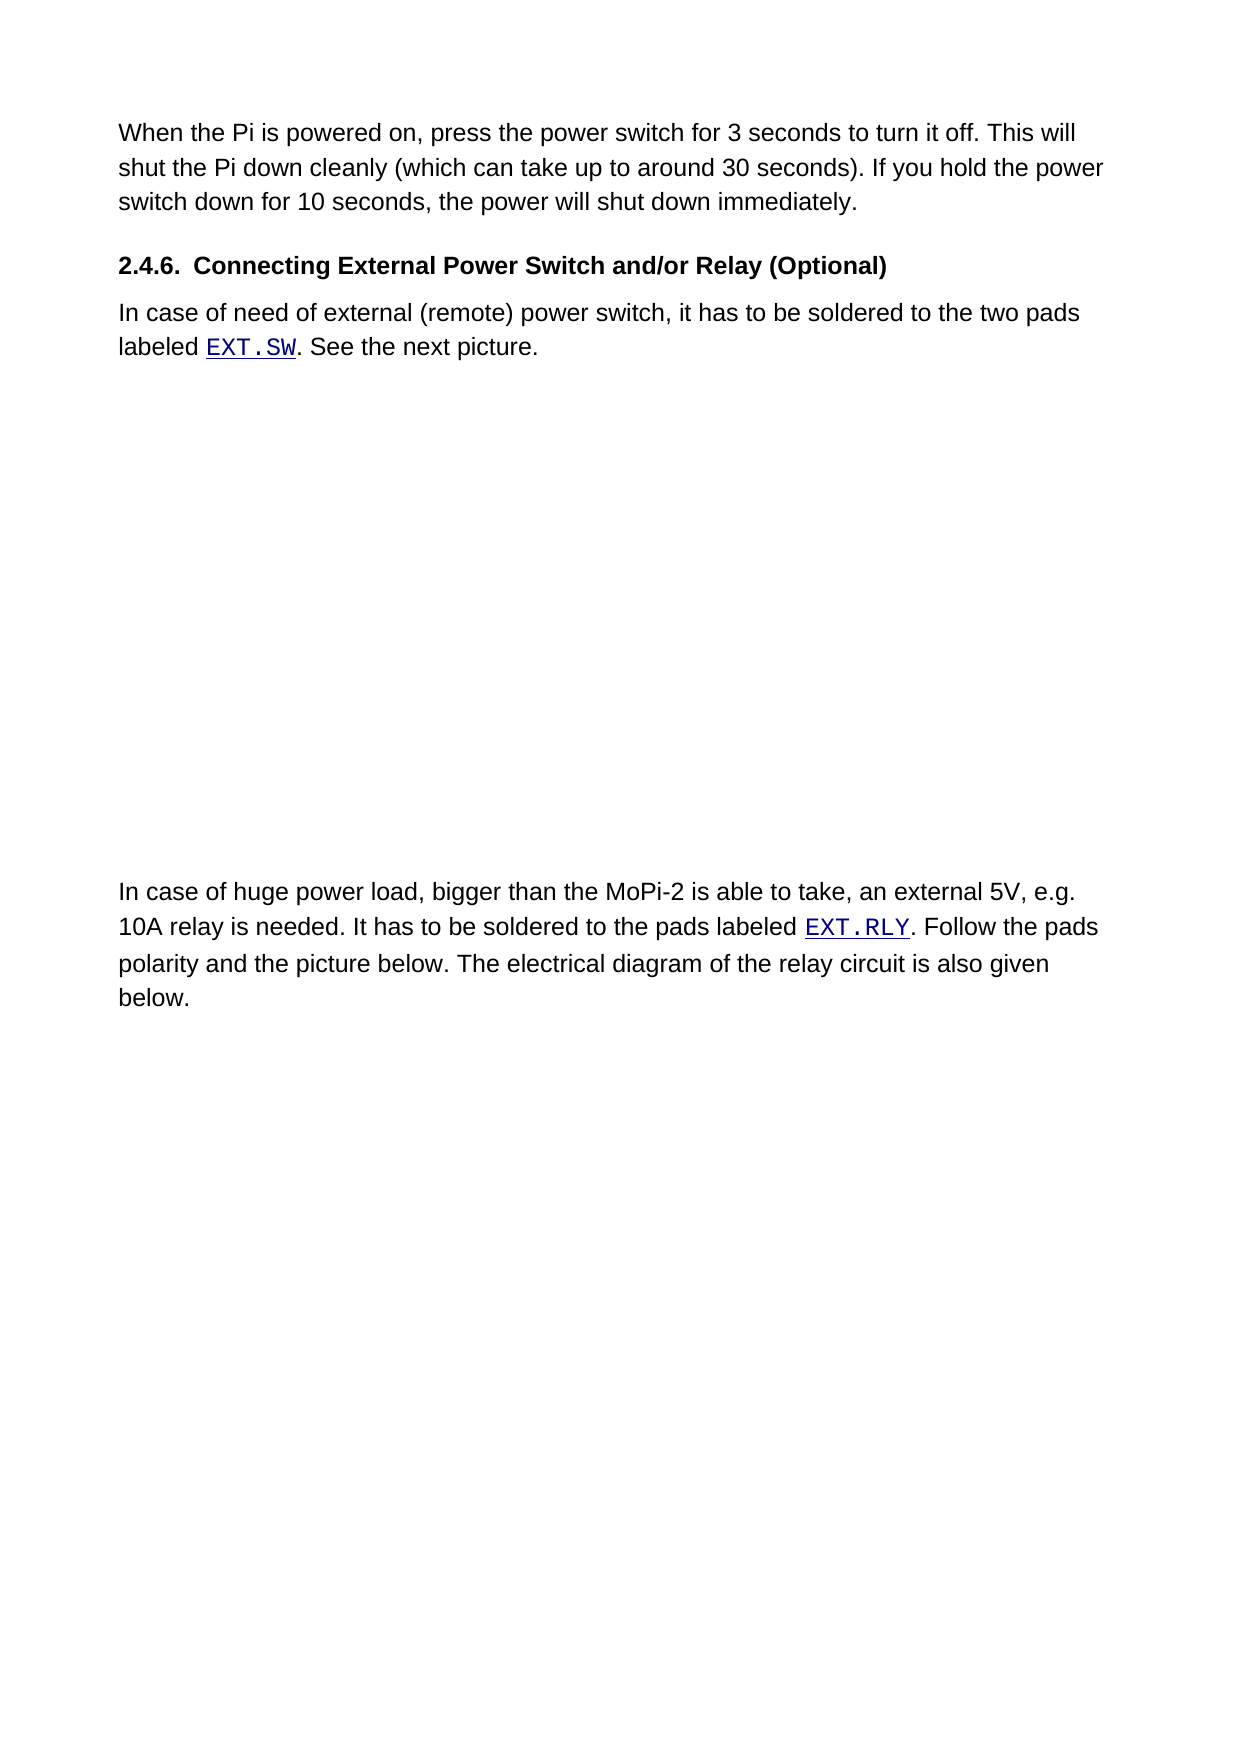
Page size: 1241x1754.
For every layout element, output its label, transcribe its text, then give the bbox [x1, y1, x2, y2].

subtitle Connecting External Power Switch and/or Relay (Optional) [118, 251, 1122, 280]
text In case of need of external (remote) power switch, it has to be soldered to the two pads labeled EXT.SW. See the next picture. [118, 297, 1122, 363]
text In case of huge power load, bigger than the MoPi-2 is able to take, an external 5V, e.g. 10A relay is needed. It has to be soldered to the pads labeled EXT.RLY. Follow the pads polarity and the picture below. The electrical diagram of the relay circuit is also given below. [118, 877, 1122, 1012]
text When the Pi is powered on, press the power switch for 3 seconds to turn it off. This will shut the Pi down cleanly (which can take up to around 30 seconds). If you hold the power switch down for 10 seconds, the power will shut down immediately. [118, 118, 1122, 216]
